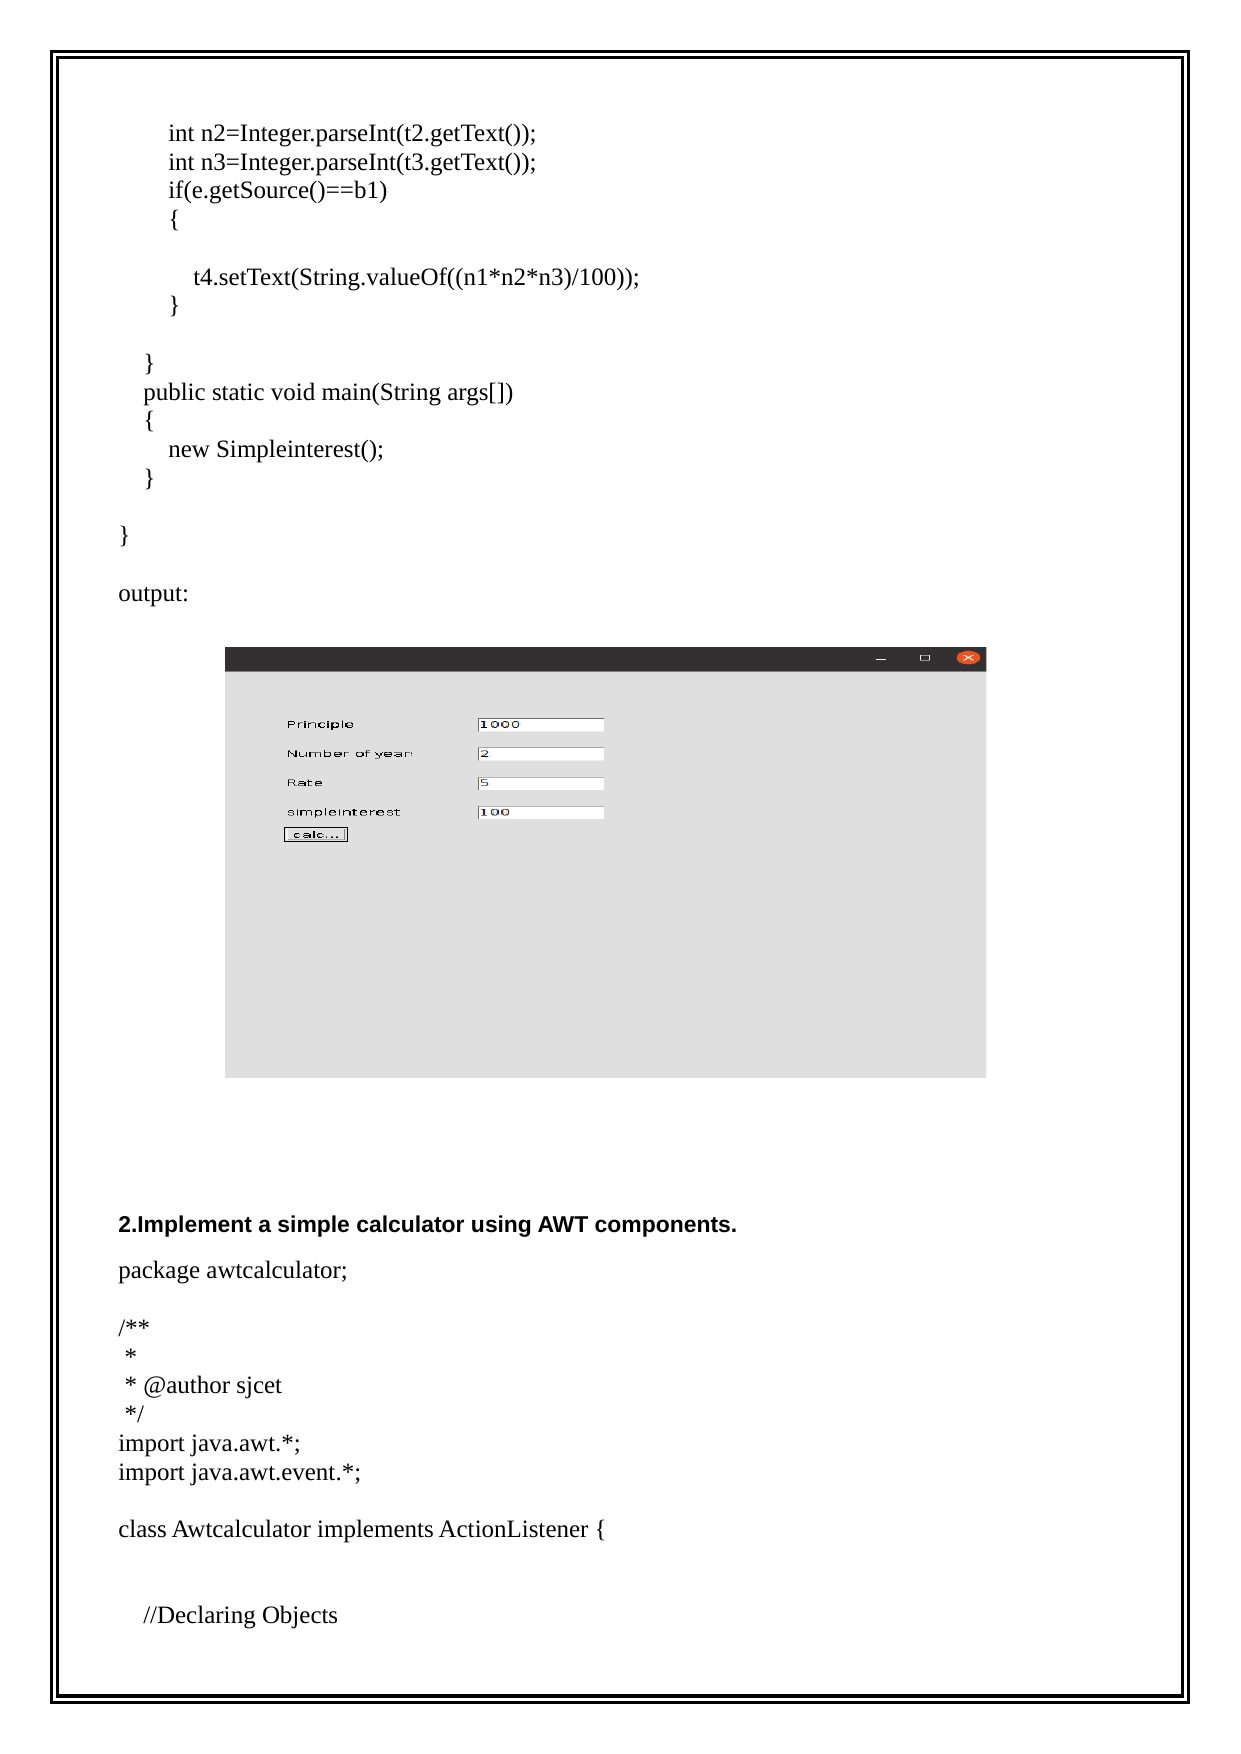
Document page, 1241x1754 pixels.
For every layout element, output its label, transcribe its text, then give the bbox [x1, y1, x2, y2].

text * [118, 1342, 1122, 1370]
text * @author sjcet [118, 1370, 1122, 1399]
text int n3=Integer.parseInt(t3.getText()); [118, 147, 1122, 176]
text output: [118, 578, 1122, 607]
text import java.awt.event.*; [118, 1457, 1122, 1485]
text int n2=Integer.parseInt(t2.getText()); [118, 118, 1122, 147]
text { [118, 204, 1122, 233]
text import java.awt.*; [118, 1428, 1122, 1457]
text } [118, 348, 1122, 377]
text } [118, 521, 1122, 549]
text } [118, 291, 1122, 319]
text t4.setText(String.valueOf((n1*n2*n3)/100)); [118, 262, 1122, 291]
text /** [118, 1313, 1122, 1342]
text new Simpleinterest(); [118, 434, 1122, 463]
text } [118, 463, 1122, 492]
text //Declaring Objects [118, 1600, 1122, 1629]
text public static void main(String args[]) [118, 377, 1122, 406]
text if(e.getSource()==b1) [118, 176, 1122, 204]
text 2.Implement a simple calculator using AWT components. [118, 1211, 1122, 1237]
text { [118, 406, 1122, 434]
text class Awtcalculator implements ActionListener { [118, 1514, 1122, 1543]
text package awtcalculator; [118, 1255, 1122, 1284]
text */ [118, 1399, 1122, 1428]
